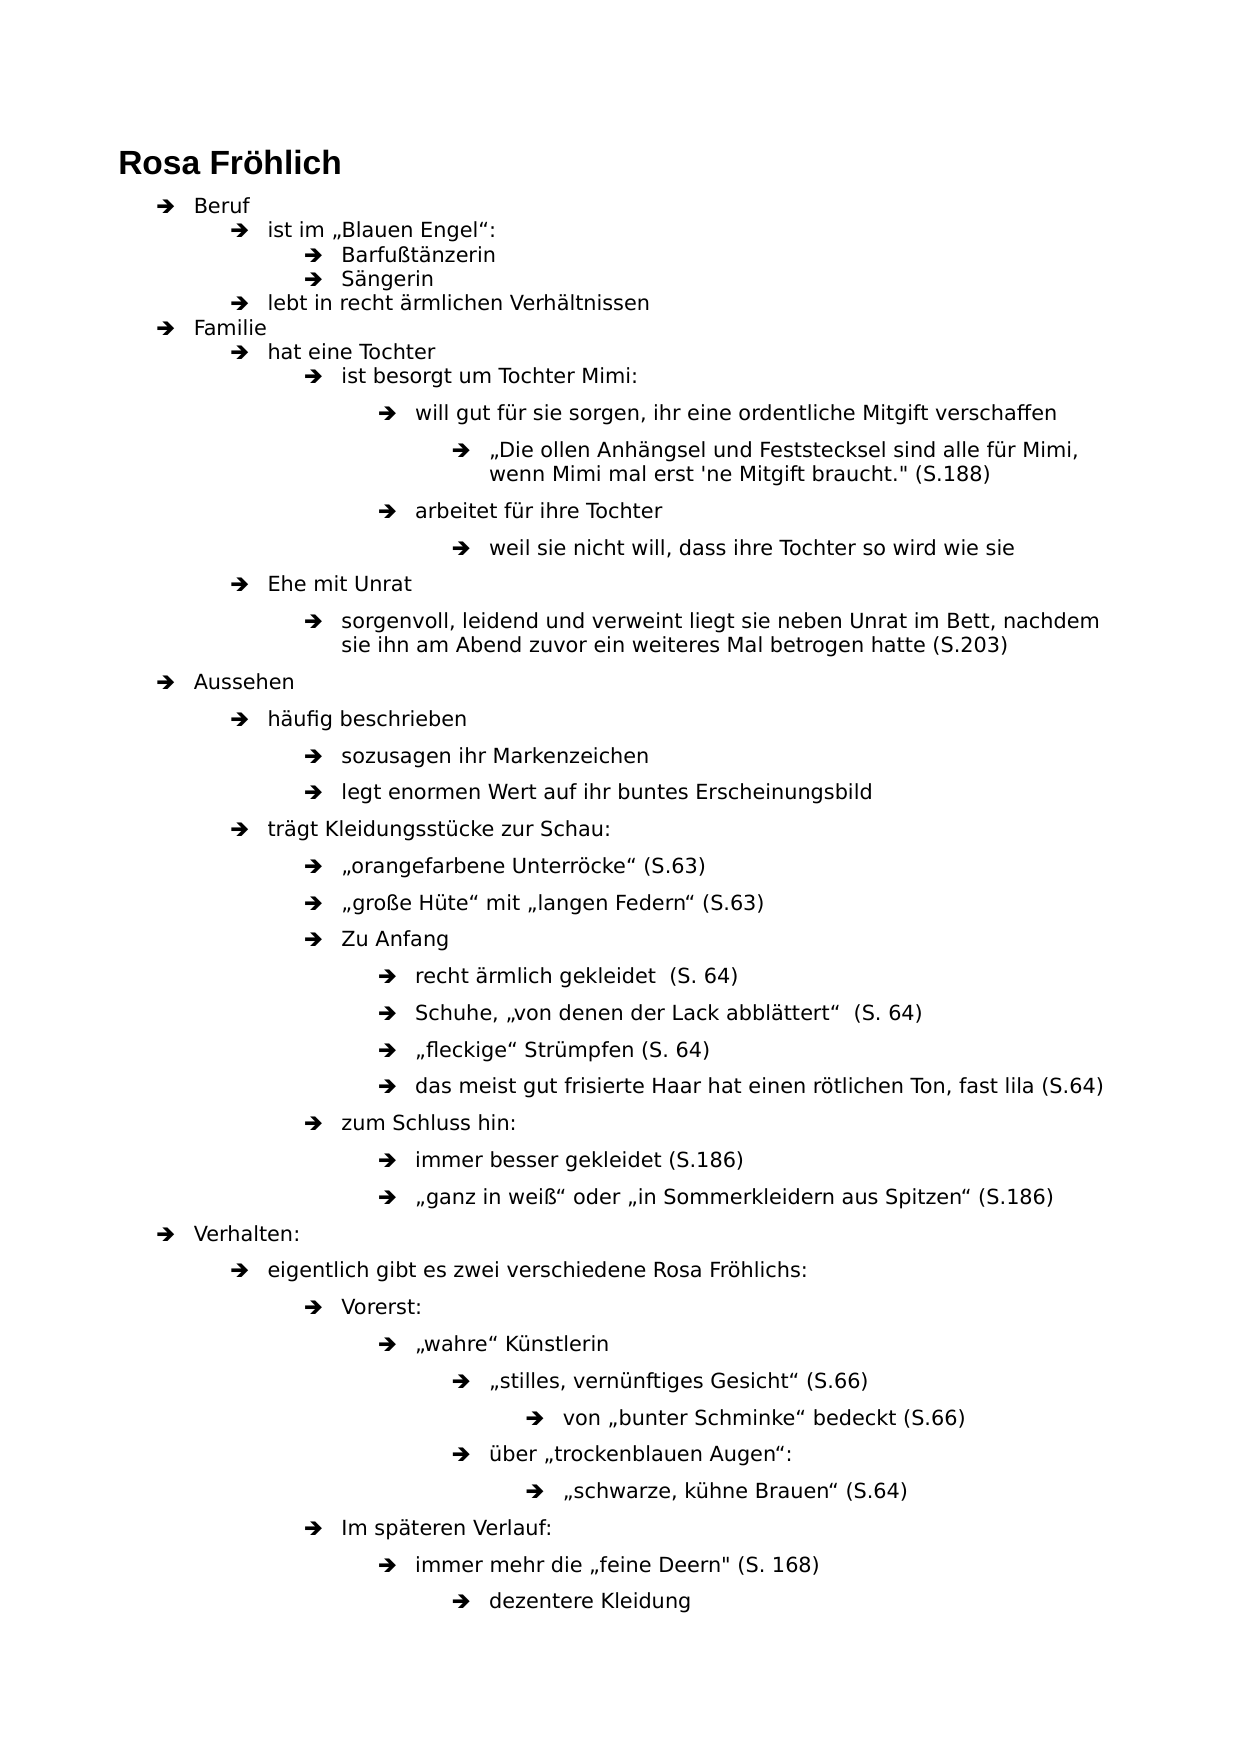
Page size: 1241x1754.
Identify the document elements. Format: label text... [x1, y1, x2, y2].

list zum Schluss hin: [303, 1111, 1122, 1136]
list hat eine Tochter [229, 340, 1122, 364]
list „große Hüte“ mit „langen Federn“ (S.63) [303, 891, 1122, 915]
list ist besorgt um Tochter Mimi: [303, 364, 1122, 388]
list „ganz in weiß“ oder „in Sommerkleidern aus Spitzen“ (S.186) [377, 1185, 1122, 1209]
list „orangefarbene Unterröcke“ (S.63) [303, 854, 1122, 878]
list Verhalten: [156, 1222, 1122, 1246]
list ist im „Blauen Engel“: [229, 218, 1122, 243]
list dezentere Kleidung [451, 1589, 1122, 1614]
list immer besser gekleidet (S.186) [377, 1148, 1122, 1172]
list Zu Anfang [303, 927, 1122, 952]
list Beruf [156, 194, 1122, 218]
list eigentlich gibt es zwei verschiedene Rosa Fröhlichs: [229, 1258, 1122, 1283]
list Barfußtänzerin [303, 243, 1122, 267]
list über „trockenblauen Augen“: [451, 1442, 1122, 1467]
list sorgenvoll, leidend und verweint liegt sie neben Unrat im Bett, nachdem sie ihn am Abend zuvor ein weiteres Mal betrogen hatte (S.203) [303, 609, 1122, 658]
list lebt in recht ärmlichen Verhältnissen [229, 291, 1122, 316]
list Schuhe, „von denen der Lack abblättert“ (S. 64) [377, 1001, 1122, 1025]
list das meist gut frisierte Haar hat einen rötlichen Ton, fast lila (S.64) [377, 1074, 1122, 1099]
list „fleckige“ Strümpfen (S. 64) [377, 1038, 1122, 1062]
list Aussehen [156, 670, 1122, 694]
list Ehe mit Unrat [229, 572, 1122, 597]
list von „bunter Schminke“ bedeckt (S.66) [525, 1406, 1122, 1430]
list arbeitet für ihre Tochter [377, 499, 1122, 523]
list Sängerin [303, 267, 1122, 291]
list sozusagen ihr Markenzeichen [303, 744, 1122, 768]
list Im späteren Verlauf: [303, 1516, 1122, 1540]
list Vorerst: [303, 1295, 1122, 1319]
list häufig beschrieben [229, 707, 1122, 731]
subtitle Rosa Fröhlich [118, 143, 1122, 182]
list recht ärmlich gekleidet (S. 64) [377, 964, 1122, 988]
list „stilles, vernünftiges Gesicht“ (S.66) [451, 1369, 1122, 1393]
list „wahre“ Künstlerin [377, 1332, 1122, 1356]
list legt enormen Wert auf ihr buntes Erscheinungsbild [303, 780, 1122, 805]
list „Die ollen Anhängsel und Feststecksel sind alle für Mimi, wenn Mimi mal erst 'ne Mitgift braucht." (S.188) [451, 438, 1122, 486]
list „schwarze, kühne Brauen“ (S.64) [525, 1479, 1122, 1503]
list Familie [156, 316, 1122, 340]
list will gut für sie sorgen, ihr eine ordentliche Mitgift verschaffen [377, 401, 1122, 425]
list immer mehr die „feine Deern" (S. 168) [377, 1553, 1122, 1577]
list weil sie nicht will, dass ihre Tochter so wird wie sie [451, 536, 1122, 560]
list trägt Kleidungsstücke zur Schau: [229, 817, 1122, 841]
